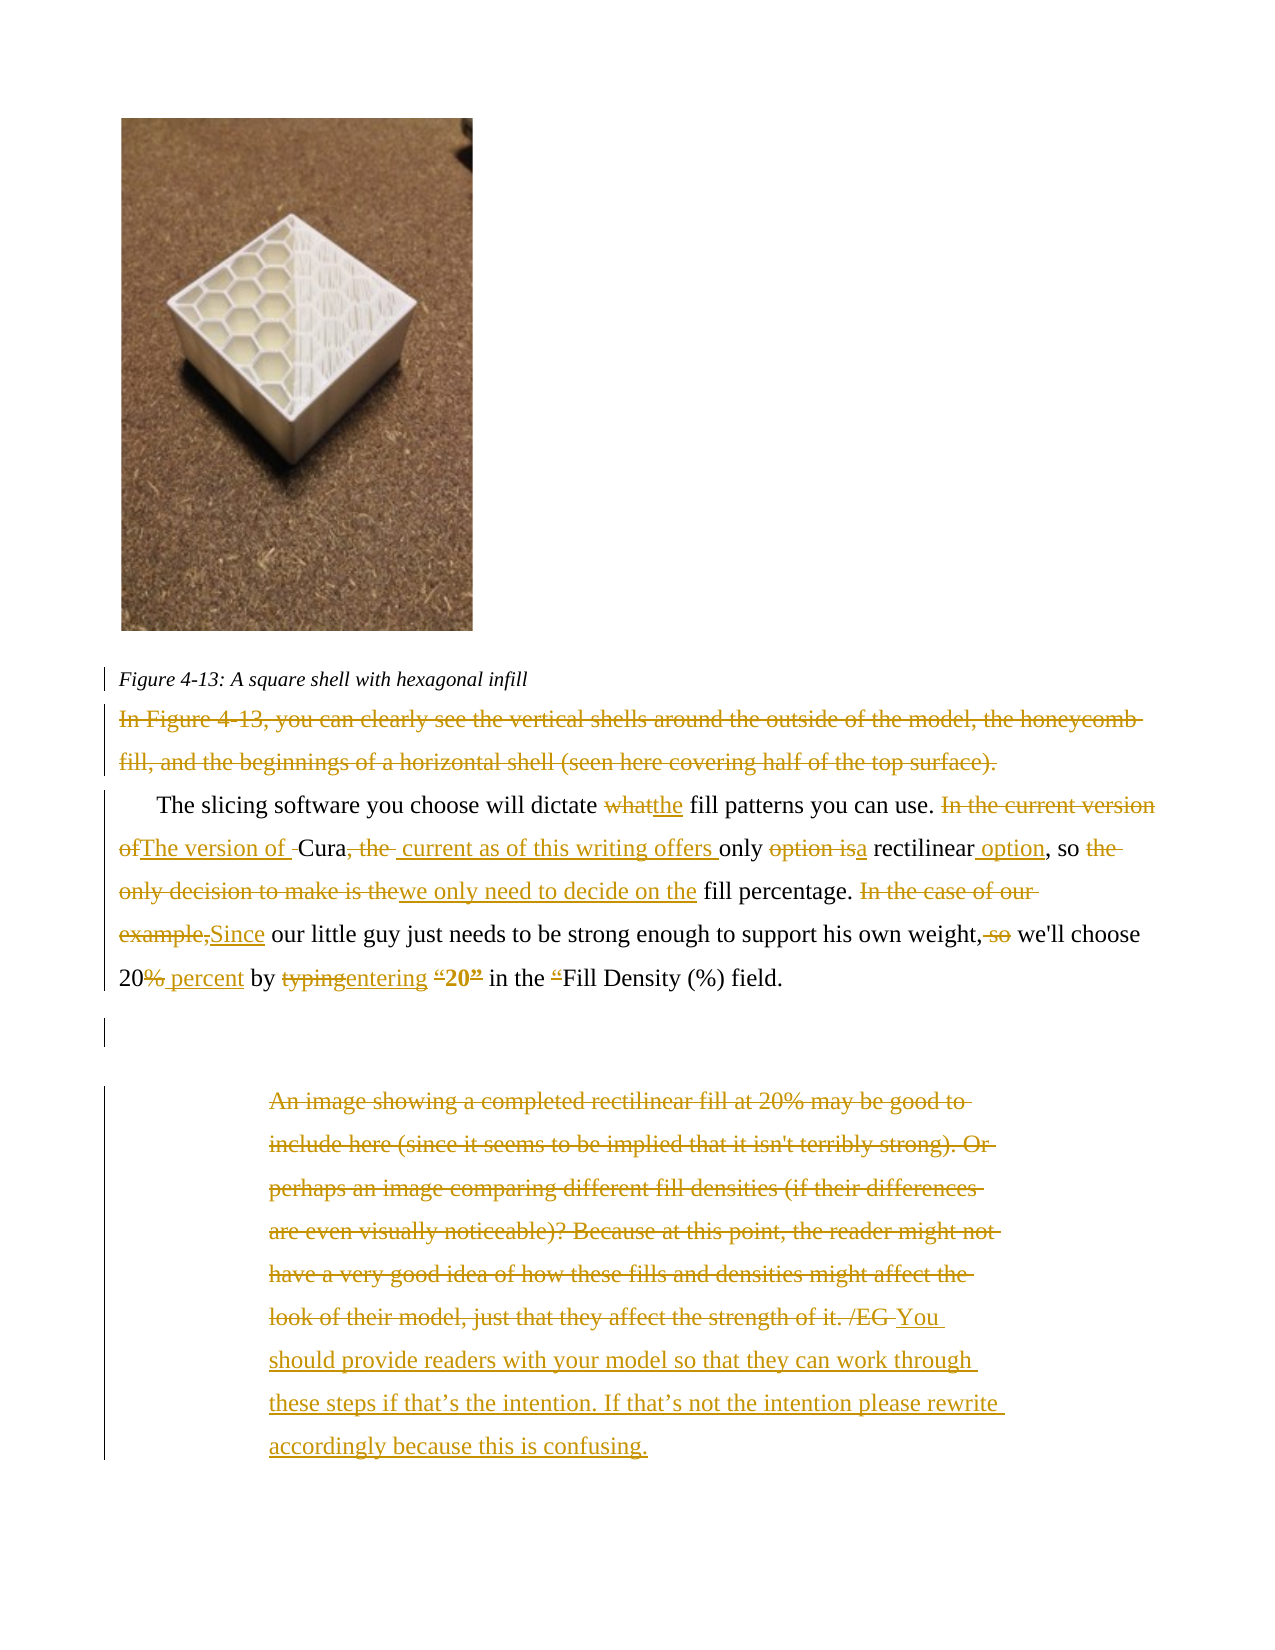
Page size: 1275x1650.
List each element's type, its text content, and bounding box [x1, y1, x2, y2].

picture [121, 118, 473, 631]
text You should provide readers with your model so that they can work through these steps if that’s the intention. If that’s not the intention please rewrite accordingly because this is confusing. [268, 1018, 1006, 1047]
text Figure 4-13: A square shell with hexagonal infill [118, 667, 1156, 691]
text The slicing software you choose will dictate the fill patterns you can use. The version of Cura current as of this writing offers only a rectilinear option, so we only need to decide on the fill percentage. Since our little guy just needs to be strong enough to support his own weight, we'll choose 20 percent by entering 20 in the Fill Density (%) field. [118, 790, 1156, 991]
